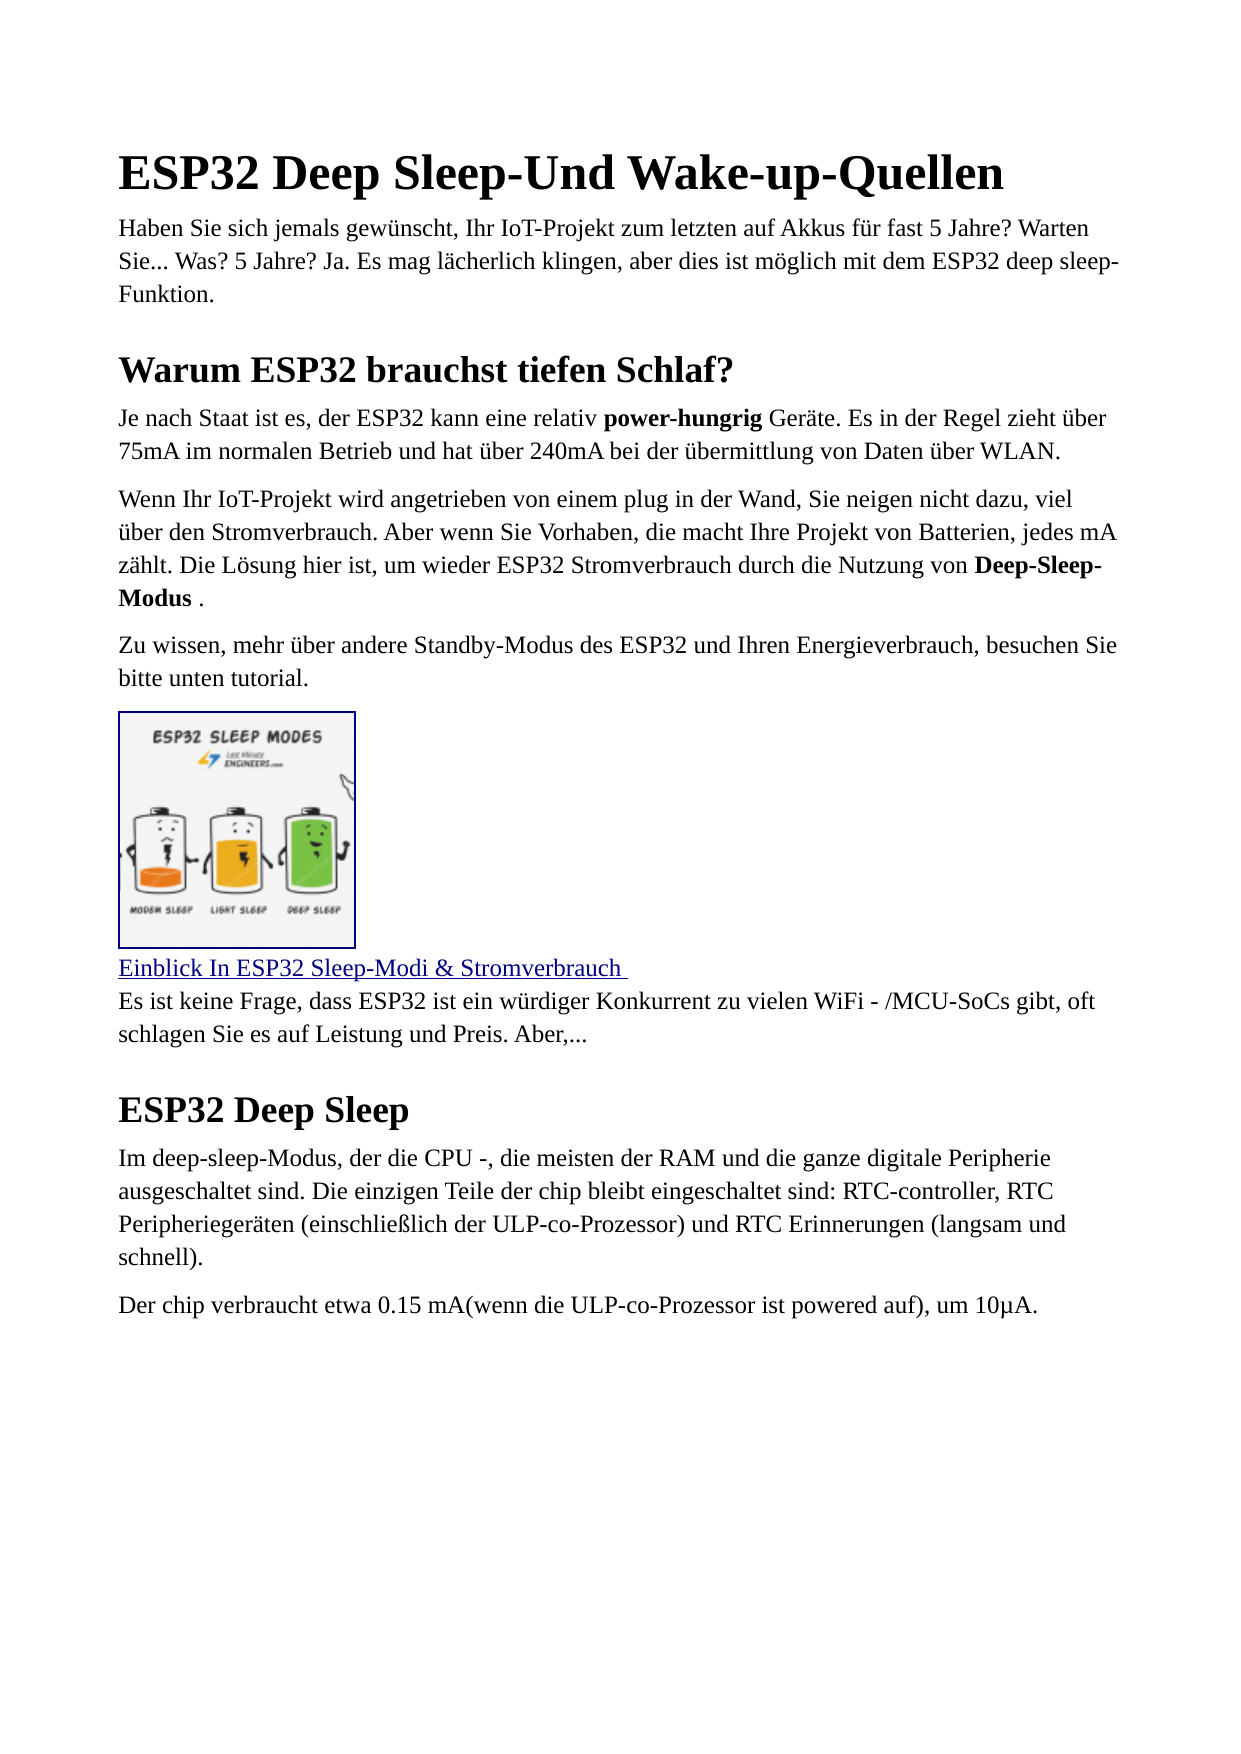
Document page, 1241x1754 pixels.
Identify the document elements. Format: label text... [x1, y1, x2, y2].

text Einblick In ESP32 Sleep-Modi & Stromverbrauch [118, 953, 1122, 982]
text Zu wissen, mehr über andere Standby-Modus des ESP32 und Ihren Energieverbrauch, besuchen Sie bitte unten tutorial. [118, 631, 1122, 692]
text Je nach Staat ist es, der ESP32 kann eine relativ power-hungrig Geräte. Es in der Regel zieht über 75mA im normalen Betrieb und hat über 240mA bei der übermittlung von Daten über WLAN. [118, 403, 1122, 465]
subtitle ESP32 Deep Sleep [118, 1087, 1122, 1131]
text Wenn Ihr IoT-Projekt wird angetrieben von einem plug in der Wand, Sie neigen nicht dazu, viel über den Stromverbrauch. Aber wenn Sie Vorhaben, die macht Ihre Projekt von Batterien, jedes mA zählt. Die Lösung hier ist, um wieder ESP32 Stromverbrauch durch die Nutzung von Deep-Sleep-Modus . [118, 484, 1122, 612]
text Der chip verbraucht etwa 0.15 mA(wenn die ULP-co-Prozessor ist powered auf), um 10µA. [118, 1290, 1122, 1318]
text Es ist keine Frage, dass ESP32 ist ein würdiger Konkurrent zu vielen WiFi - /MCU-SoCs gibt, oft schlagen Sie es auf Leistung und Preis. Aber,... [118, 986, 1122, 1048]
text Haben Sie sich jemals gewünscht, Ihr IoT-Projekt zum letzten auf Akkus für fast 5 Jahre? Warten Sie... Was? 5 Jahre? Ja. Es mag lächerlich klingen, aber dies ist möglich mit dem ESP32 deep sleep-Funktion. [118, 213, 1122, 308]
picture [120, 713, 354, 947]
subtitle ESP32 Deep Sleep-Und Wake-up-Quellen [118, 143, 1122, 201]
text Im deep-sleep-Modus, der die CPU -, die meisten der RAM und die ganze digitale Peripherie ausgeschaltet sind. Die einzigen Teile der chip bleibt eingeschaltet sind: RTC-controller, RTC Peripheriegeräten (einschließlich der ULP-co-Prozessor) und RTC Erinnerungen (langsam und schnell). [118, 1143, 1122, 1271]
subtitle Warum ESP32 brauchst tiefen Schlaf? [118, 348, 1122, 391]
